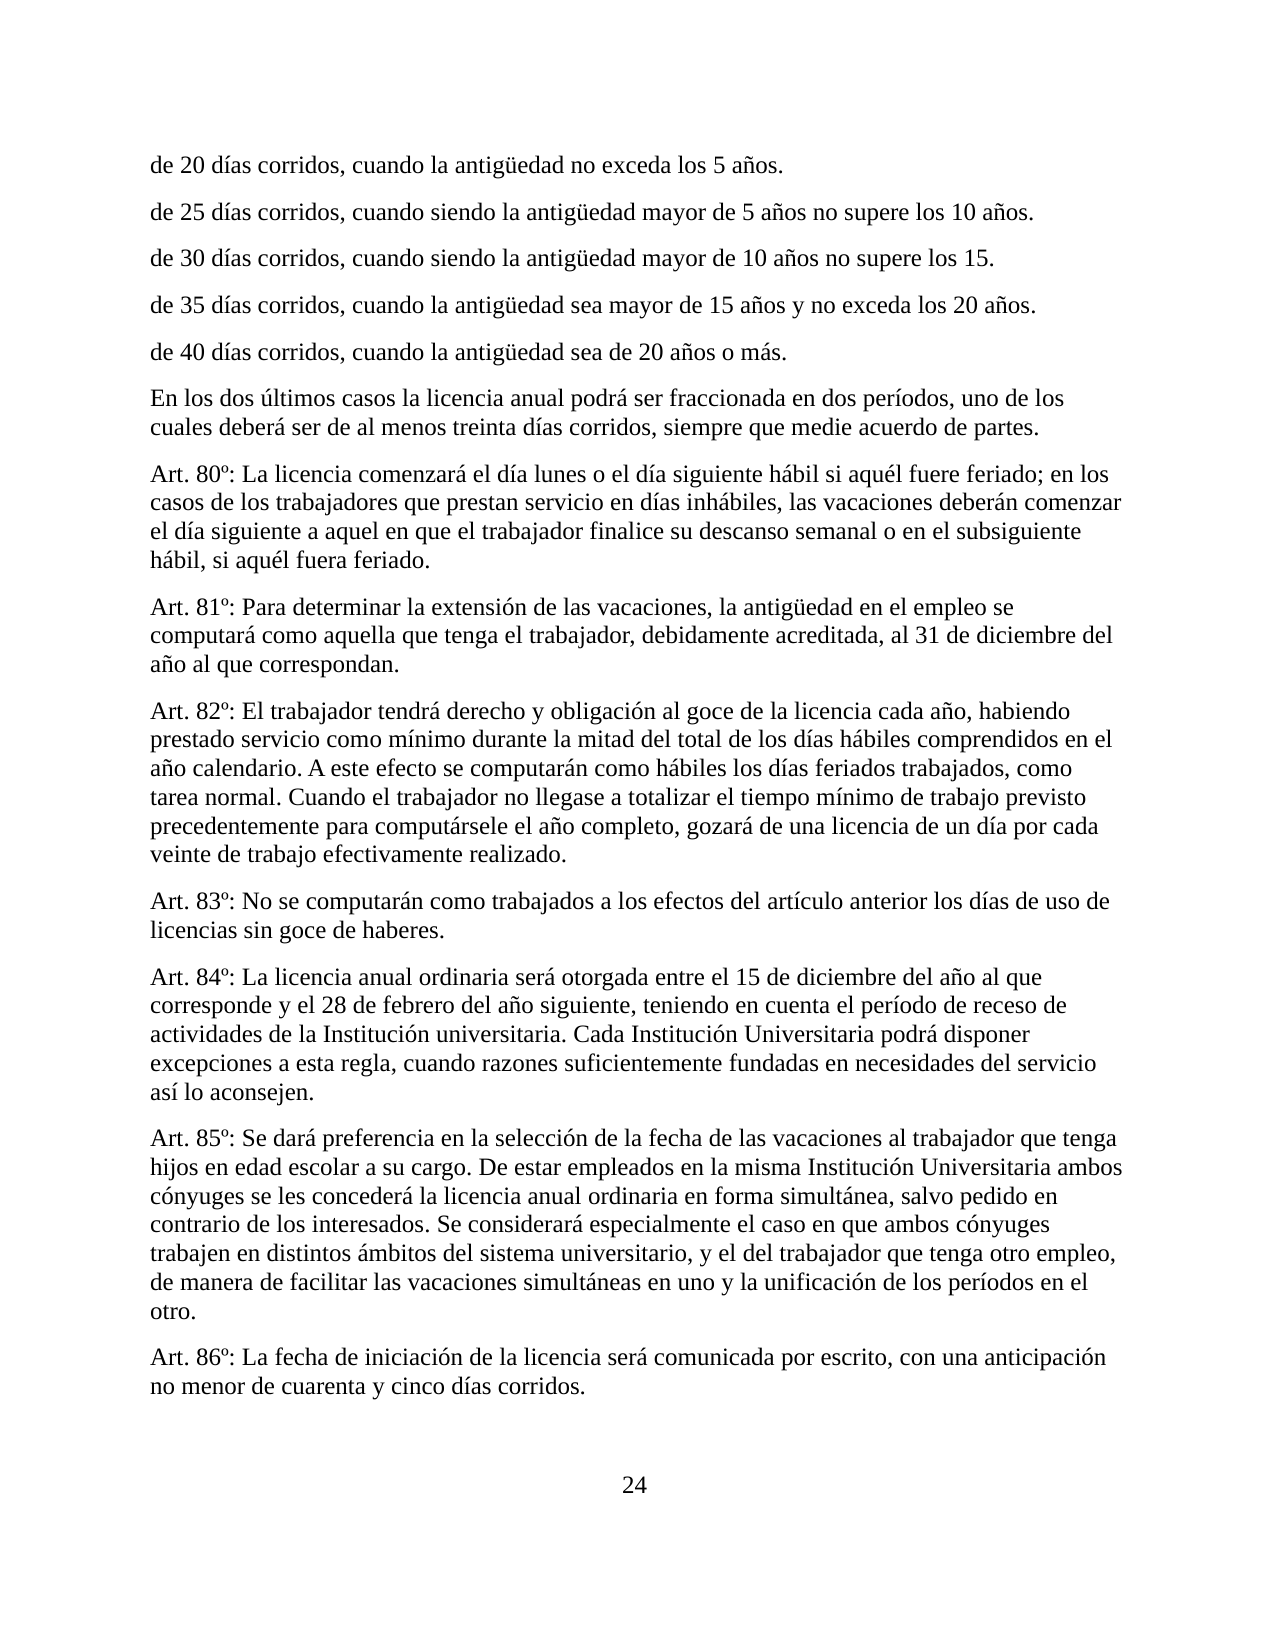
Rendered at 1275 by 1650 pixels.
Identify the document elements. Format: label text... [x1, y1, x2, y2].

text Art. 83º: No se computarán como trabajados a los efectos del artículo anterior los días de uso de licencias sin goce de haberes. [150, 886, 1125, 944]
text Art. 82º: El trabajador tendrá derecho y obligación al goce de la licencia cada año, habiendo prestado servicio como mínimo durante la mitad del total de los días hábiles comprendidos en el año calendario. A este efecto se computarán como hábiles los días feriados trabajados, como tarea normal. Cuando el trabajador no llegase a totalizar el tiempo mínimo de trabajo previsto precedentemente para computársele el año completo, gozará de una licencia de un día por cada veinte de trabajo efectivamente realizado. [150, 696, 1125, 868]
text de 20 días corridos, cuando la antigüedad no exceda los 5 años. [150, 150, 1125, 179]
text de 25 días corridos, cuando siendo la antigüedad mayor de 5 años no supere los 10 años. [150, 197, 1125, 225]
text Art. 84º: La licencia anual ordinaria será otorgada entre el 15 de diciembre del año al que corresponde y el 28 de febrero del año siguiente, teniendo en cuenta el período de receso de actividades de la Institución universitaria. Cada Institución Universitaria podrá disponer excepciones a esta regla, cuando razones suficientemente fundadas en necesidades del servicio así lo aconsejen. [150, 962, 1125, 1105]
text En los dos últimos casos la licencia anual podrá ser fraccionada en dos períodos, uno de los cuales deberá ser de al menos treinta días corridos, siempre que medie acuerdo de partes. [150, 383, 1125, 441]
text de 30 días corridos, cuando siendo la antigüedad mayor de 10 años no supere los 15. [150, 243, 1125, 272]
text Art. 80º: La licencia comenzará el día lunes o el día siguiente hábil si aquél fuere feriado; en los casos de los trabajadores que prestan servicio en días inhábiles, las vacaciones deberán comenzar el día siguiente a aquel en que el trabajador finalice su descanso semanal o en el subsiguiente hábil, si aquél fuera feriado. [150, 459, 1125, 574]
text de 40 días corridos, cuando la antigüedad sea de 20 años o más. [150, 337, 1125, 365]
text Art. 81º: Para determinar la extensión de las vacaciones, la antigüedad en el empleo se computará como aquella que tenga el trabajador, debidamente acreditada, al 31 de diciembre del año al que correspondan. [150, 592, 1125, 678]
text Art. 86º: La fecha de iniciación de la licencia será comunicada por escrito, con una anticipación no menor de cuarenta y cinco días corridos. [150, 1342, 1125, 1400]
text de 35 días corridos, cuando la antigüedad sea mayor de 15 años y no exceda los 20 años. [150, 290, 1125, 319]
text Art. 85º: Se dará preferencia en la selección de la fecha de las vacaciones al trabajador que tenga hijos en edad escolar a su cargo. De estar empleados en la misma Institución Universitaria ambos cónyuges se les concederá la licencia anual ordinaria en forma simultánea, salvo pedido en contrario de los interesados. Se considerará especialmente el caso en que ambos cónyuges trabajen en distintos ámbitos del sistema universitario, y el del trabajador que tenga otro empleo, de manera de facilitar las vacaciones simultáneas en uno y la unificación de los períodos en el otro. [150, 1123, 1125, 1324]
